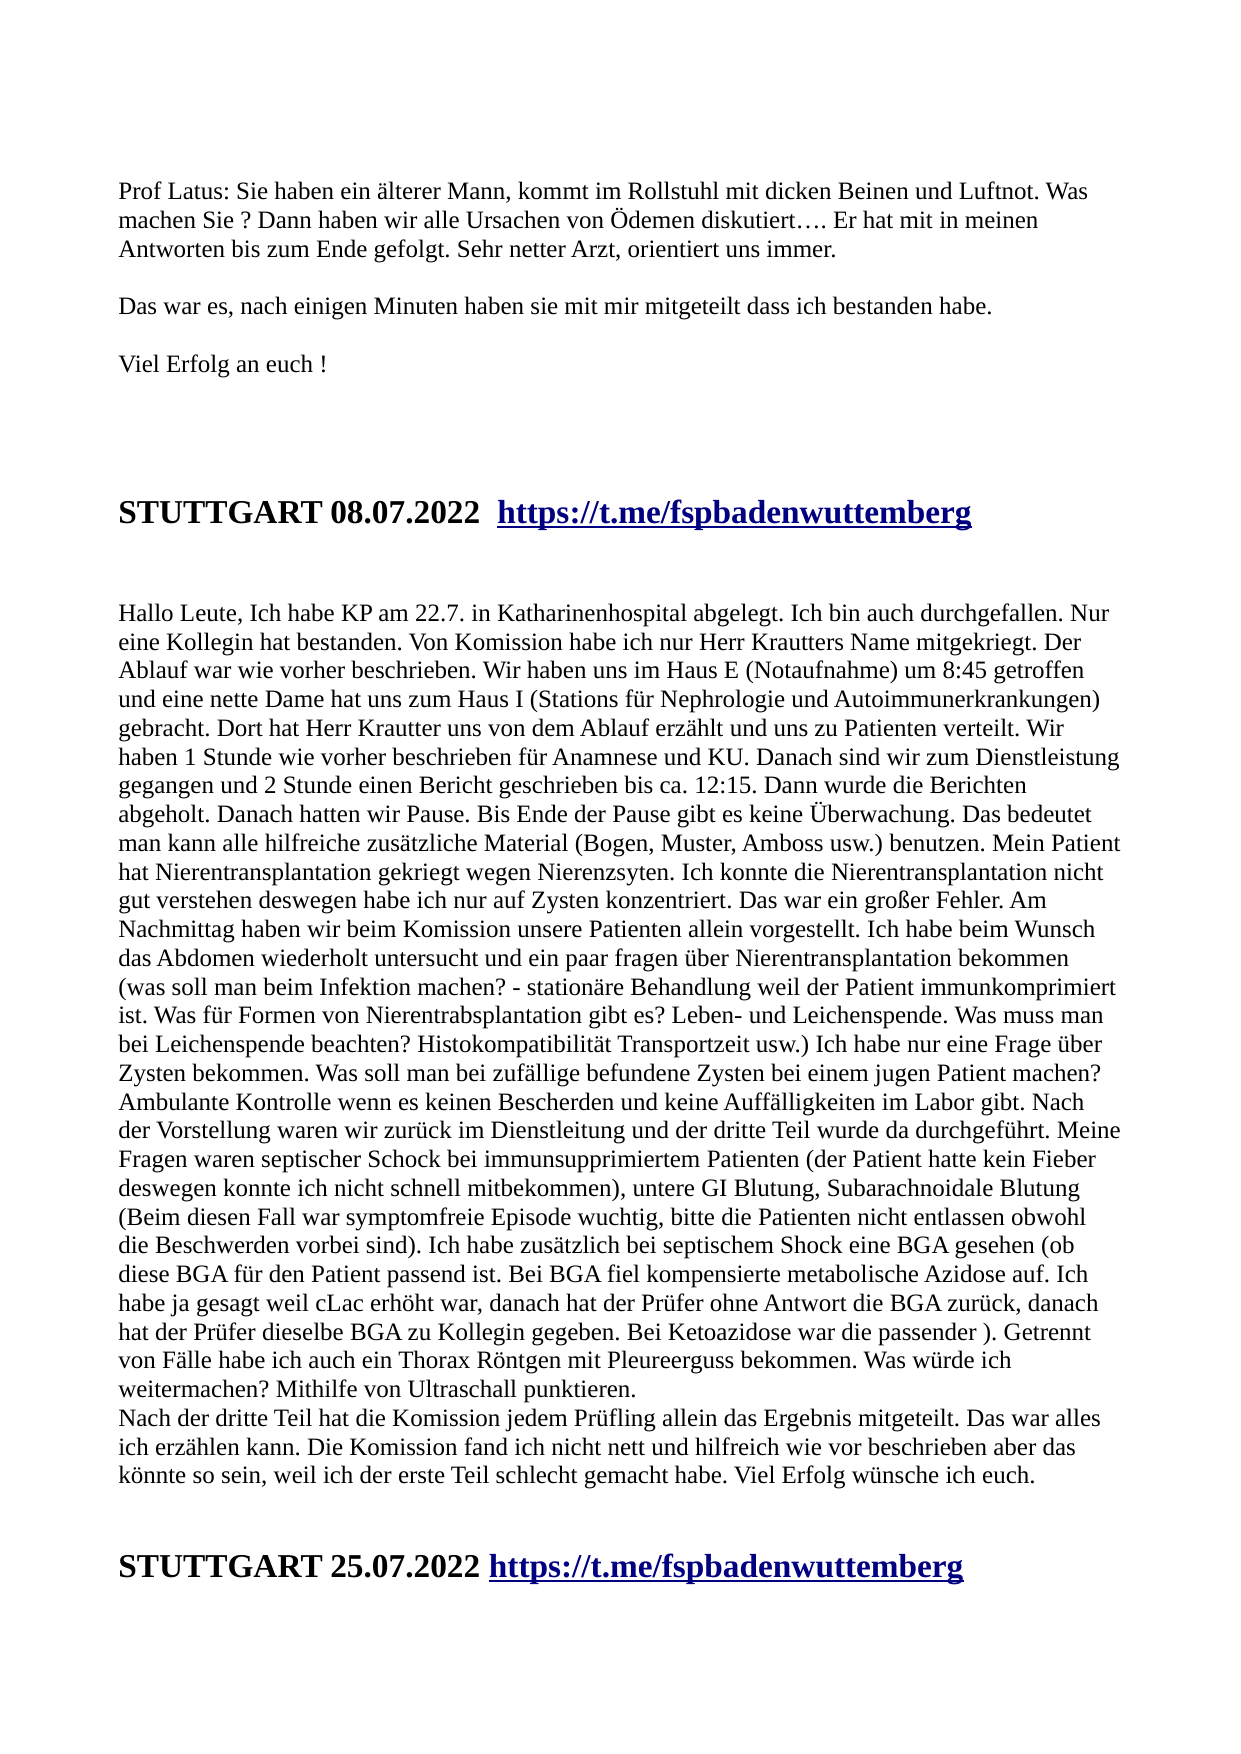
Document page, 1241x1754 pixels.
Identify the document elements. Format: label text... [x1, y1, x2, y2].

text Hallo Leute, Ich habe KP am 22.7. in Katharinenhospital abgelegt. Ich bin auch durchgefallen. Nur eine Kollegin hat bestanden. Von Komission habe ich nur Herr Krautters Name mitgekriegt. Der Ablauf war wie vorher beschrieben. Wir haben uns im Haus E (Notaufnahme) um 8:45 getroffen und eine nette Dame hat uns zum Haus I (Stations für Nephrologie und Autoimmunerkrankungen) gebracht. Dort hat Herr Krautter uns von dem Ablauf erzählt und uns zu Patienten verteilt. Wir haben 1 Stunde wie vorher beschrieben für Anamnese und KU. Danach sind wir zum Dienstleistung gegangen und 2 Stunde einen Bericht geschrieben bis ca. 12:15. Dann wurde die Berichten abgeholt. Danach hatten wir Pause. Bis Ende der Pause gibt es keine Überwachung. Das bedeutet man kann alle hilfreiche zusätzliche Material (Bogen, Muster, Amboss usw.) benutzen. Mein Patient hat Nierentransplantation gekriegt wegen Nierenzsyten. Ich konnte die Nierentransplantation nicht gut verstehen deswegen habe ich nur auf Zysten konzentriert. Das war ein großer Fehler. Am Nachmittag haben wir beim Komission unsere Patienten allein vorgestellt. Ich habe beim Wunsch das Abdomen wiederholt untersucht und ein paar fragen über Nierentransplantation bekommen (was soll man beim Infektion machen? - stationäre Behandlung weil der Patient immunkomprimiert ist. Was für Formen von Nierentrabsplantation gibt es? Leben- und Leichenspende. Was muss man bei Leichenspende beachten? Histokompatibilität Transportzeit usw.) Ich habe nur eine Frage über Zysten bekommen. Was soll man bei zufällige befundene Zysten bei einem jugen Patient machen? Ambulante Kontrolle wenn es keinen Bescherden und keine Auffälligkeiten im Labor gibt. Nach der Vorstellung waren wir zurück im Dienstleitung und der dritte Teil wurde da durchgeführt. Meine Fragen waren septischer Schock bei immunsupprimiertem Patienten (der Patient hatte kein Fieber deswegen konnte ich nicht schnell mitbekommen), untere GI Blutung, Subarachnoidale Blutung (Beim diesen Fall war symptomfreie Episode wuchtig, bitte die Patienten nicht entlassen obwohl die Beschwerden vorbei sind). Ich habe zusätzlich bei septischem Shock eine BGA gesehen (ob diese BGA für den Patient passend ist. Bei BGA fiel kompensierte metabolische Azidose auf. Ich habe ja gesagt weil cLac erhöht war, danach hat der Prüfer ohne Antwort die BGA zurück, danach hat der Prüfer dieselbe BGA zu Kollegin gegeben. Bei Ketoazidose war die passender ). Getrennt von Fälle habe ich auch ein Thorax Röntgen mit Pleureerguss bekommen. Was würde ich weitermachen? Mithilfe von Ultraschall punktieren. [118, 598, 1122, 1403]
text Viel Erfolg an euch ! [118, 349, 1122, 378]
text Prof Latus: Sie haben ein älterer Mann, kommt im Rollstuhl mit dicken Beinen und Luftnot. Was machen Sie ? Dann haben wir alle Ursachen von Ödemen diskutiert…. Er hat mit in meinen Antworten bis zum Ende gefolgt. Sehr netter Arzt, orientiert uns immer. [118, 176, 1122, 263]
text Nach der dritte Teil hat die Komission jedem Prüfling allein das Ergebnis mitgeteilt. Das war alles ich erzählen kann. Die Komission fand ich nicht nett und hilfreich wie vor beschrieben aber das könnte so sein, weil ich der erste Teil schlecht gemacht habe. Viel Erfolg wünsche ich euch. [118, 1403, 1122, 1489]
text STUTTGART 08.07.2022 https://t.me/fspbadenwuttemberg [118, 493, 1122, 531]
text STUTTGART 25.07.2022 https://t.me/fspbadenwuttemberg [118, 1547, 1122, 1585]
text Das war es, nach einigen Minuten haben sie mit mir mitgeteilt dass ich bestanden habe. [118, 291, 1122, 320]
